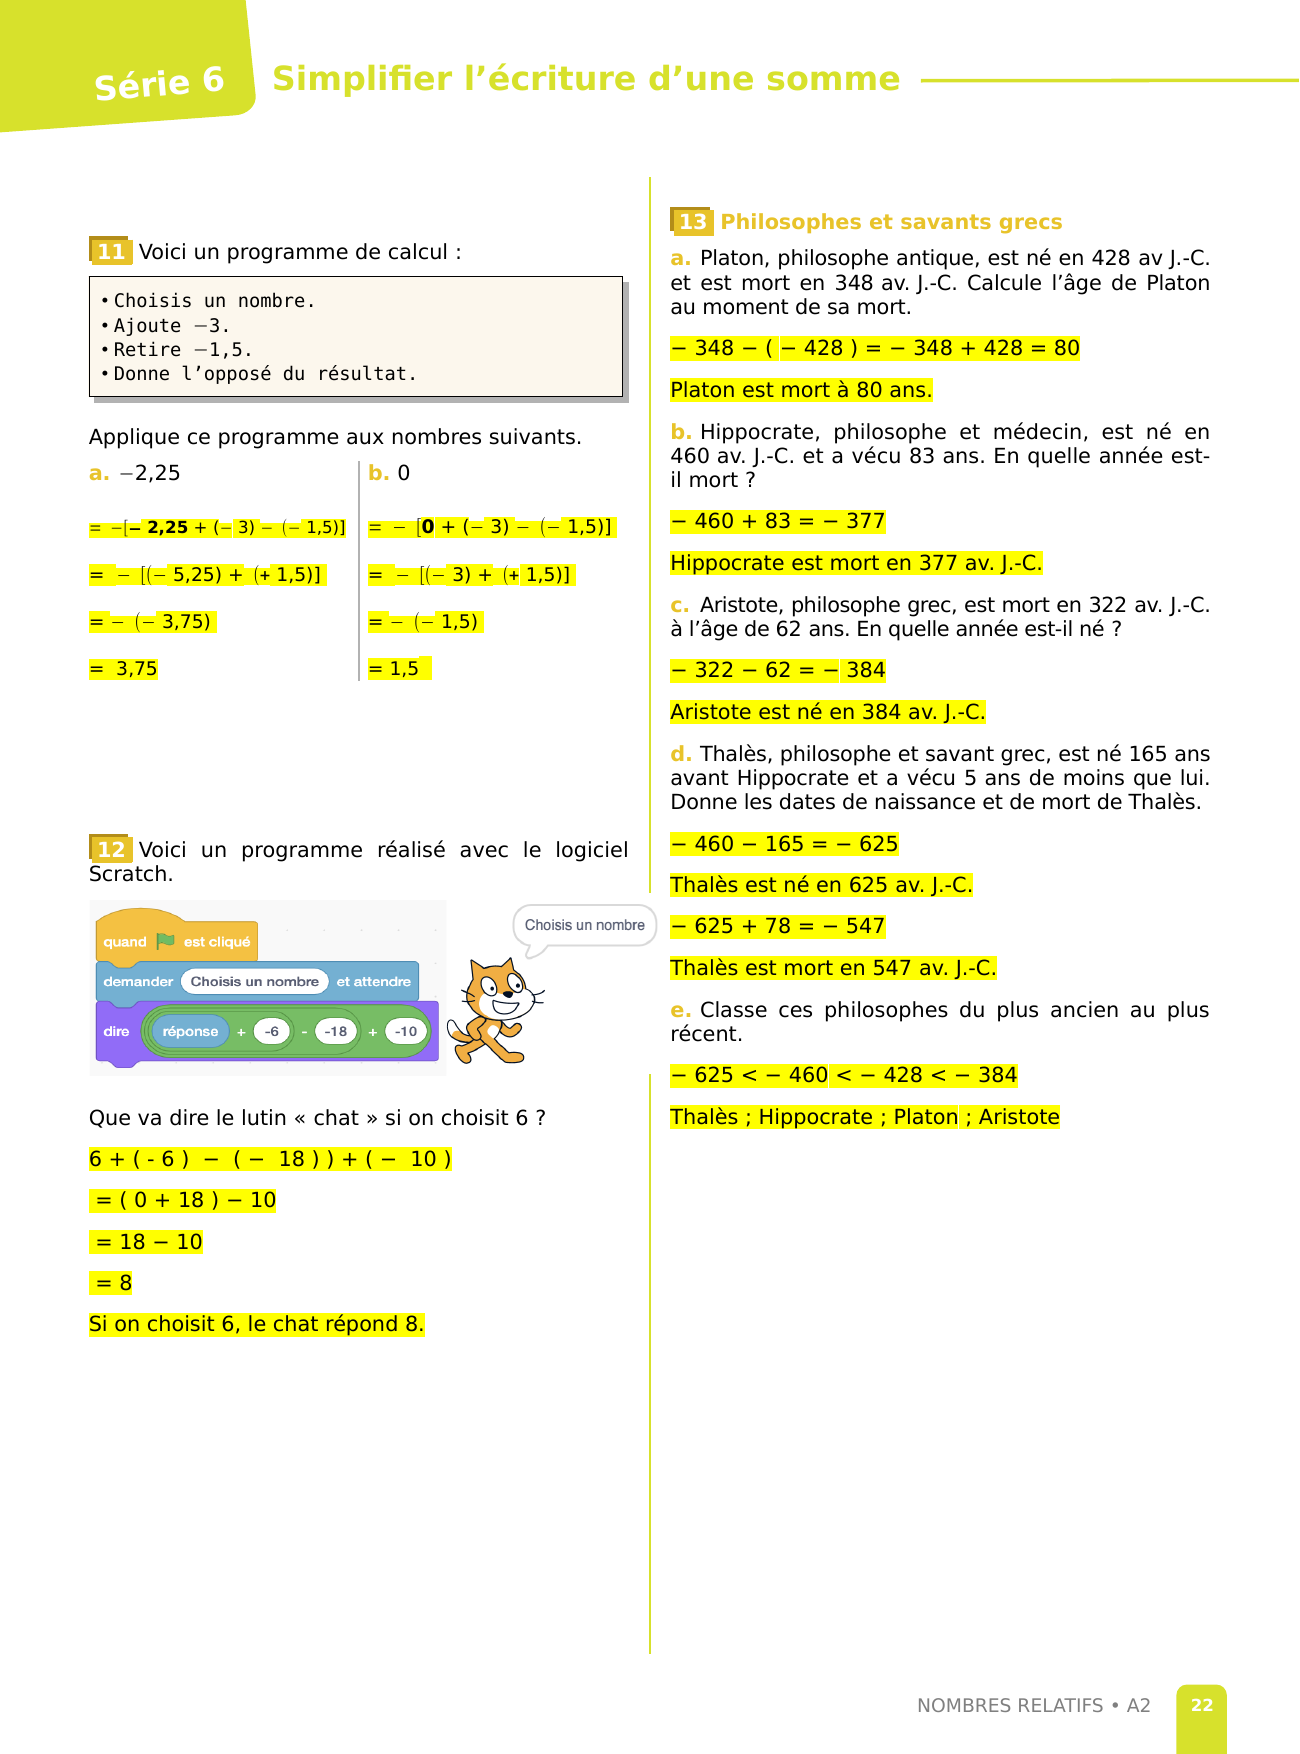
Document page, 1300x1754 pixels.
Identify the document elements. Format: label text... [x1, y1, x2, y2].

text = 18 − 10 [88, 1213, 629, 1254]
text − 625 + 78 = − 547 [670, 897, 1211, 939]
text Aristote est né en 384 av. J.-C. [670, 683, 1211, 724]
list = 1,5 [368, 633, 629, 680]
text Si on choisit 6, le chat répond 8. [88, 1295, 629, 1337]
text Thalès est né en 625 av. J.-C. [670, 856, 1211, 897]
list Classe ces philosophes du plus ancien au plus récent. [670, 998, 1211, 1046]
text Applique ce programme aux nombres suivants. [88, 425, 629, 449]
subtitle Voici un programme réalisé avec le logiciel Scratch. [88, 834, 629, 886]
list = − [(− 5,25) + (+ 1,5)] [88, 538, 350, 586]
text = 8 [88, 1254, 629, 1295]
text Thalès est mort en 547 av. J.-C. [670, 939, 1211, 980]
text 6 + ( - 6 ) − ( − 18 ) ) + ( − 10 ) [88, 1130, 629, 1171]
text − 460 − 165 = − 625 [670, 815, 1211, 856]
text − 460 + 83 = − 377 [670, 492, 1211, 534]
list Aristote, philosophe grec, est mort en 322 av. J.‑C. à l’âge de 62 ans. En quelle année est-il né ? [670, 593, 1211, 641]
text = ( 0 + 18 ) − 10 [88, 1171, 629, 1213]
text Thalès ; Hippocrate ; Platon ; Aristote [670, 1088, 1211, 1129]
list 0 [368, 461, 629, 485]
list = 3,75 [88, 633, 350, 680]
list = − [0 + (− 3) − (− 1,5)] = − [(− 3) + (+ 1,5)] [368, 491, 629, 586]
text • Choisis un nombre. • Ajoute ─3. • Retire ─1,5. • Donne l’opposé du résultat. [90, 277, 622, 396]
subtitle Voici un programme de calcul : [128, 236, 629, 264]
list = − (− 1,5) [368, 586, 629, 633]
text − 625 < − 460 < − 428 < − 384 [670, 1046, 1211, 1088]
text Platon est mort à 80 ans. [670, 361, 1211, 402]
subtitle Philosophes et savants grecs [710, 207, 1211, 235]
text − 322 − 62 = − 384 [670, 641, 1211, 683]
list ─2,25 [88, 461, 350, 485]
list Thalès, philosophe et savant grec, est né 165 ans avant Hippocrate et a vécu 5 ans de moins que lui. Donne les dates de naissance et de mort de Thalès. [670, 742, 1211, 815]
picture [89, 893, 666, 1076]
list Platon, philosophe antique, est né en 428 av J.‑C. et est mort en 348 av. J.-C. Calcule l’âge de Platon au moment de sa mort. [670, 246, 1211, 319]
list = −[− 2,25 + (− 3) − (− 1,5)] [88, 491, 350, 538]
list Hippocrate, philosophe et médecin, est né en 460 av. J.-C. et a vécu 83 ans. En quelle année est-il mort ? [670, 420, 1211, 492]
text − 348 − ( − 428 ) = − 348 + 428 = 80 [670, 319, 1211, 361]
text Hippocrate est mort en 377 av. J.-C. [670, 534, 1211, 575]
list = − (− 3,75) [88, 586, 350, 633]
subtitle Que va dire le lutin « chat » si on choisit 6 ? [88, 1106, 629, 1130]
